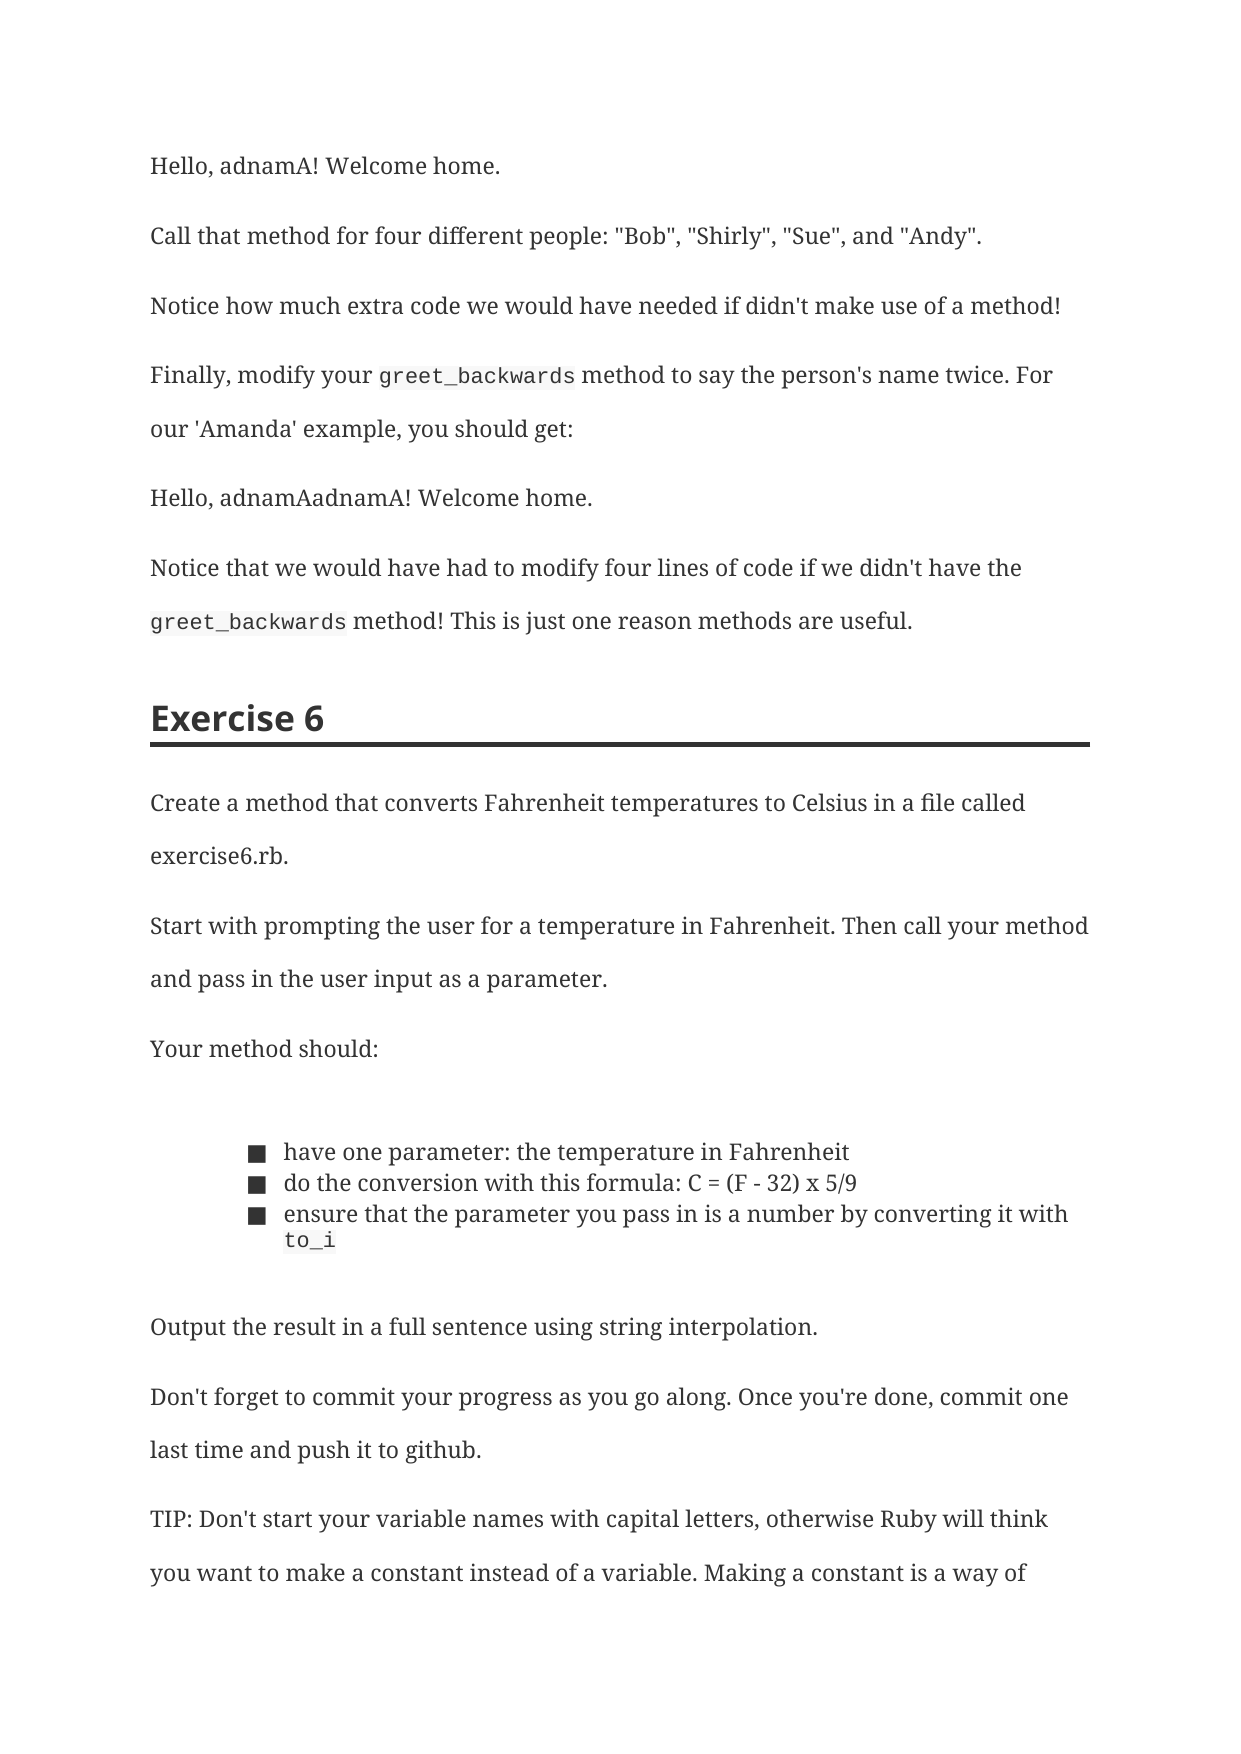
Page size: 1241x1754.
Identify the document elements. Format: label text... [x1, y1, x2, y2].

text Your method should: [150, 1033, 1090, 1064]
text Start with prompting the user for a temperature in Fahrenheit. Then call your method and pass in the user input as a parameter. [150, 910, 1090, 994]
text Notice how much extra code we would have needed if didn't make use of a method! [150, 289, 1090, 321]
text Finally, modify your greet_backwards method to say the person's name twice. For our 'Amanda' example, you should get: [150, 359, 1090, 444]
text Output the result in a full sentence using string interpolation. [150, 1311, 1090, 1342]
list have one parameter: the temperature in Fahrenheit [246, 1136, 1090, 1167]
list do the conversion with this formula: C = (F - 32) x 5/9 [246, 1167, 1090, 1198]
subtitle Exercise 6 [150, 694, 1090, 742]
text Don't forget to commit your progress as you go along. Once you're done, commit one last time and push it to github. [150, 1380, 1090, 1465]
text TIP: Don't start your variable names with capital letters, otherwise Ruby will think you want to make a constant instead of a variable. Making a constant is a way of [150, 1503, 1090, 1588]
text Create a method that converts Fahrenheit temperatures to Celsius in a file called exercise6.rb. [150, 787, 1090, 871]
text Hello, adnamA! Welcome home. [150, 150, 1090, 181]
text Call that method for four different people: "Bob", "Shirly", "Sue", and "Andy". [150, 220, 1090, 251]
text Notice that we would have had to modify four lines of code if we didn't have the greet_backwards method! This is just one reason methods are useful. [150, 552, 1090, 636]
list ensure that the parameter you pass in is a number by converting it with to_i [246, 1198, 1090, 1254]
text Hello, adnamAadnamA! Welcome home. [150, 482, 1090, 513]
